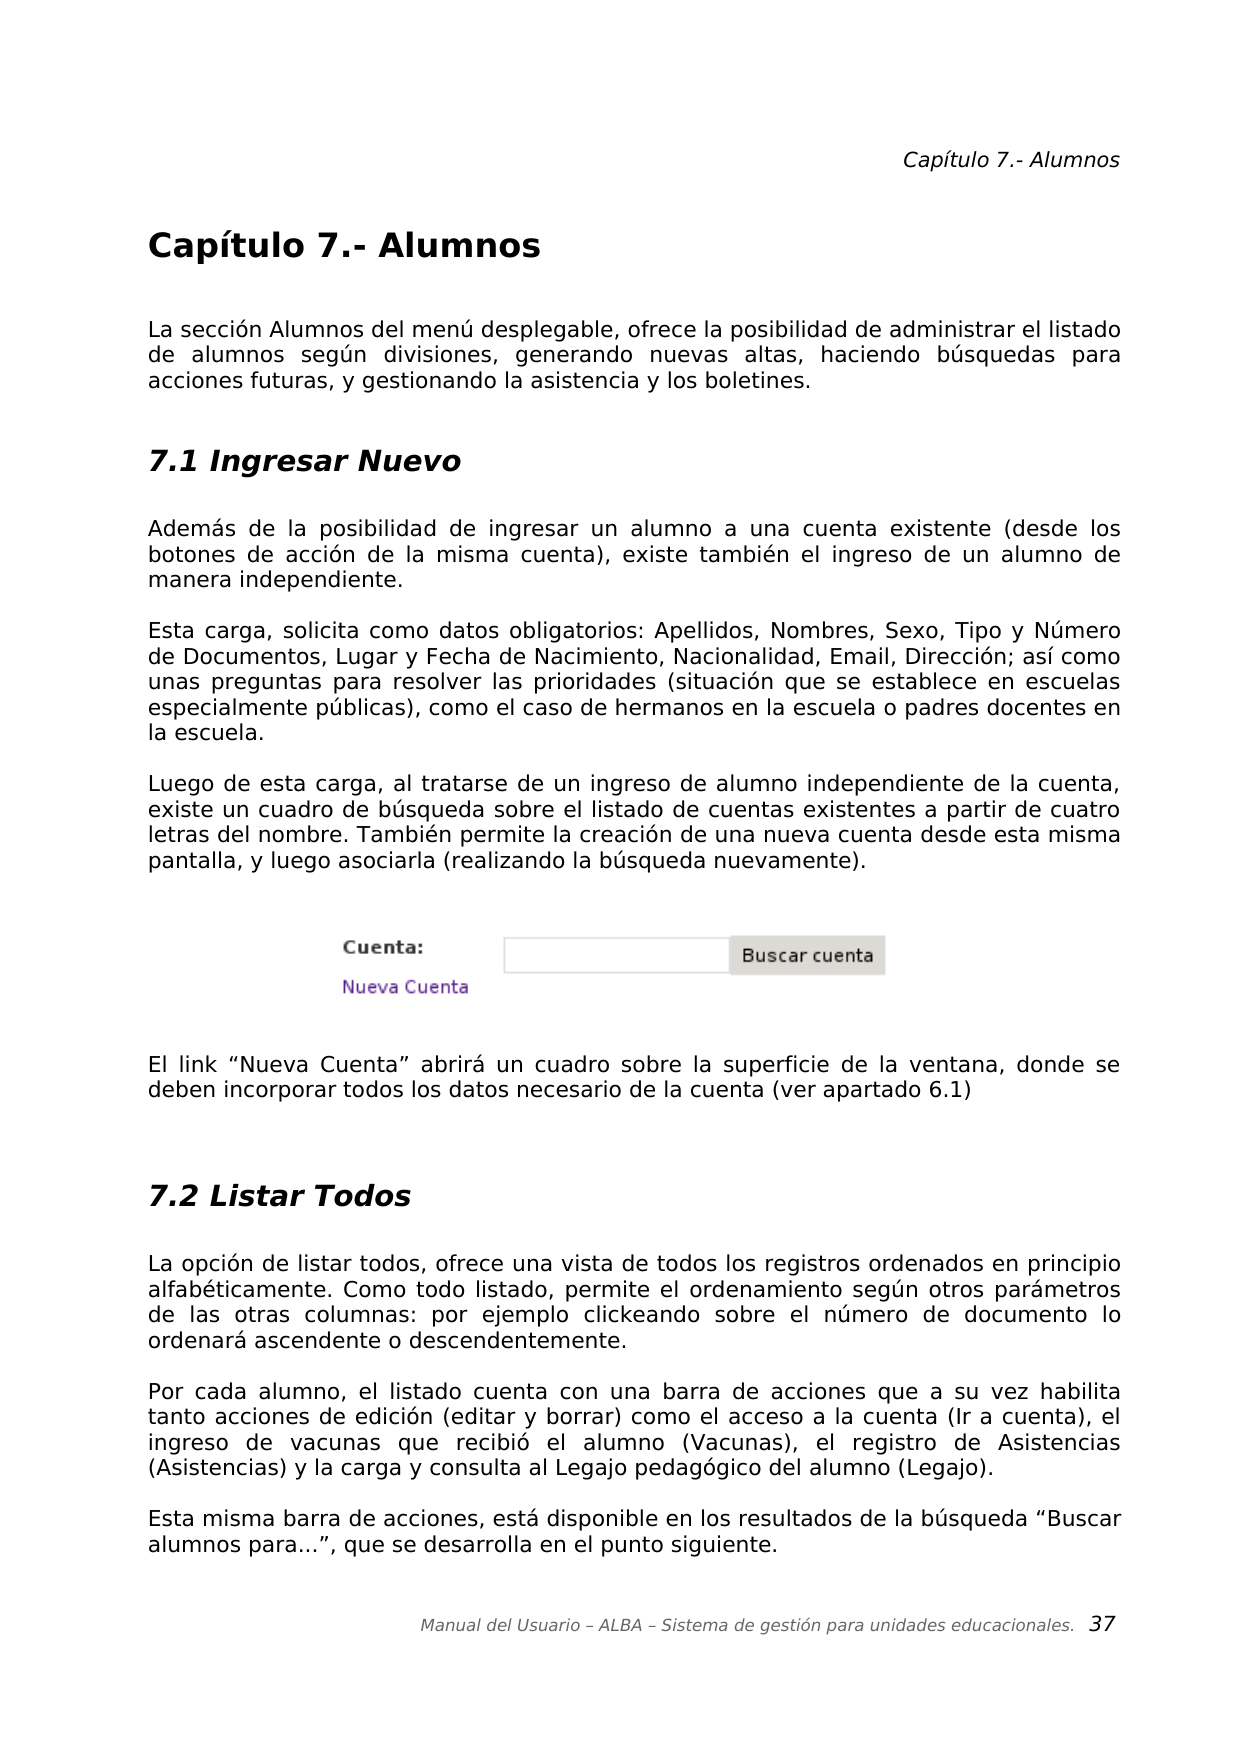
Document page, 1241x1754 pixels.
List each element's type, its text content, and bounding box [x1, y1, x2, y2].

text Esta carga, solicita como datos obligatorios: Apellidos, Nombres, Sexo, Tipo y Número de Documentos, Lugar y Fecha de Nacimiento, Nacionalidad, Email, Dirección; así como unas preguntas para resolver las prioridades (situación que se establece en escuelas especialmente públicas), como el caso de hermanos en la escuela o padres docentes en la escuela. [148, 618, 1122, 746]
text El link “Nueva Cuenta” abrirá un cuadro sobre la superficie de la ventana, donde se deben incorporar todos los datos necesario de la cuenta (ver apartado 6.1) [148, 1052, 1122, 1103]
text La sección Alumnos del menú desplegable, ofrece la posibilidad de administrar el listado de alumnos según divisiones, generando nuevas altas, haciendo búsquedas para acciones futuras, y gestionando la asistencia y los boletines. [148, 317, 1122, 394]
subtitle Capítulo 7.- Alumnos [148, 226, 1122, 265]
text La opción de listar todos, ofrece una vista de todos los registros ordenados en principio alfabéticamente. Como todo listado, permite el ordenamiento según otros parámetros de las otras columnas: por ejemplo clickeando sobre el número de documento lo ordenará ascendente o descendentemente. [148, 1251, 1122, 1353]
text Luego de esta carga, al tratarse de un ingreso de alumno independiente de la cuenta, existe un cuadro de búsqueda sobre el listado de cuentas existentes a partir de cuatro letras del nombre. También permite la creación de una nueva cuenta desde esta misma pantalla, y luego asociarla (realizando la búsqueda nuevamente). [148, 771, 1122, 873]
text Por cada alumno, el listado cuenta con una barra de acciones que a su vez habilita tanto acciones de edición (editar y borrar) como el acceso a la cuenta (Ir a cuenta), el ingreso de vacunas que recibió el alumno (Vacunas), el registro de Asistencias (Asistencias) y la carga y consulta al Legajo pedagógico del alumno (Legajo). [148, 1379, 1122, 1481]
text Además de la posibilidad de ingresar un alumno a una cuenta existente (desde los botones de acción de la misma cuenta), existe también el ingreso de un alumno de manera independiente. [148, 516, 1122, 593]
text Esta misma barra de acciones, está disponible en los resultados de la búsqueda “Buscar alumnos para...”, que se desarrolla en el punto siguiente. [148, 1506, 1122, 1557]
subtitle 7.1 Ingresar Nuevo [148, 444, 1122, 478]
subtitle 7.2 Listar Todos [148, 1179, 1122, 1213]
picture [326, 916, 907, 1015]
